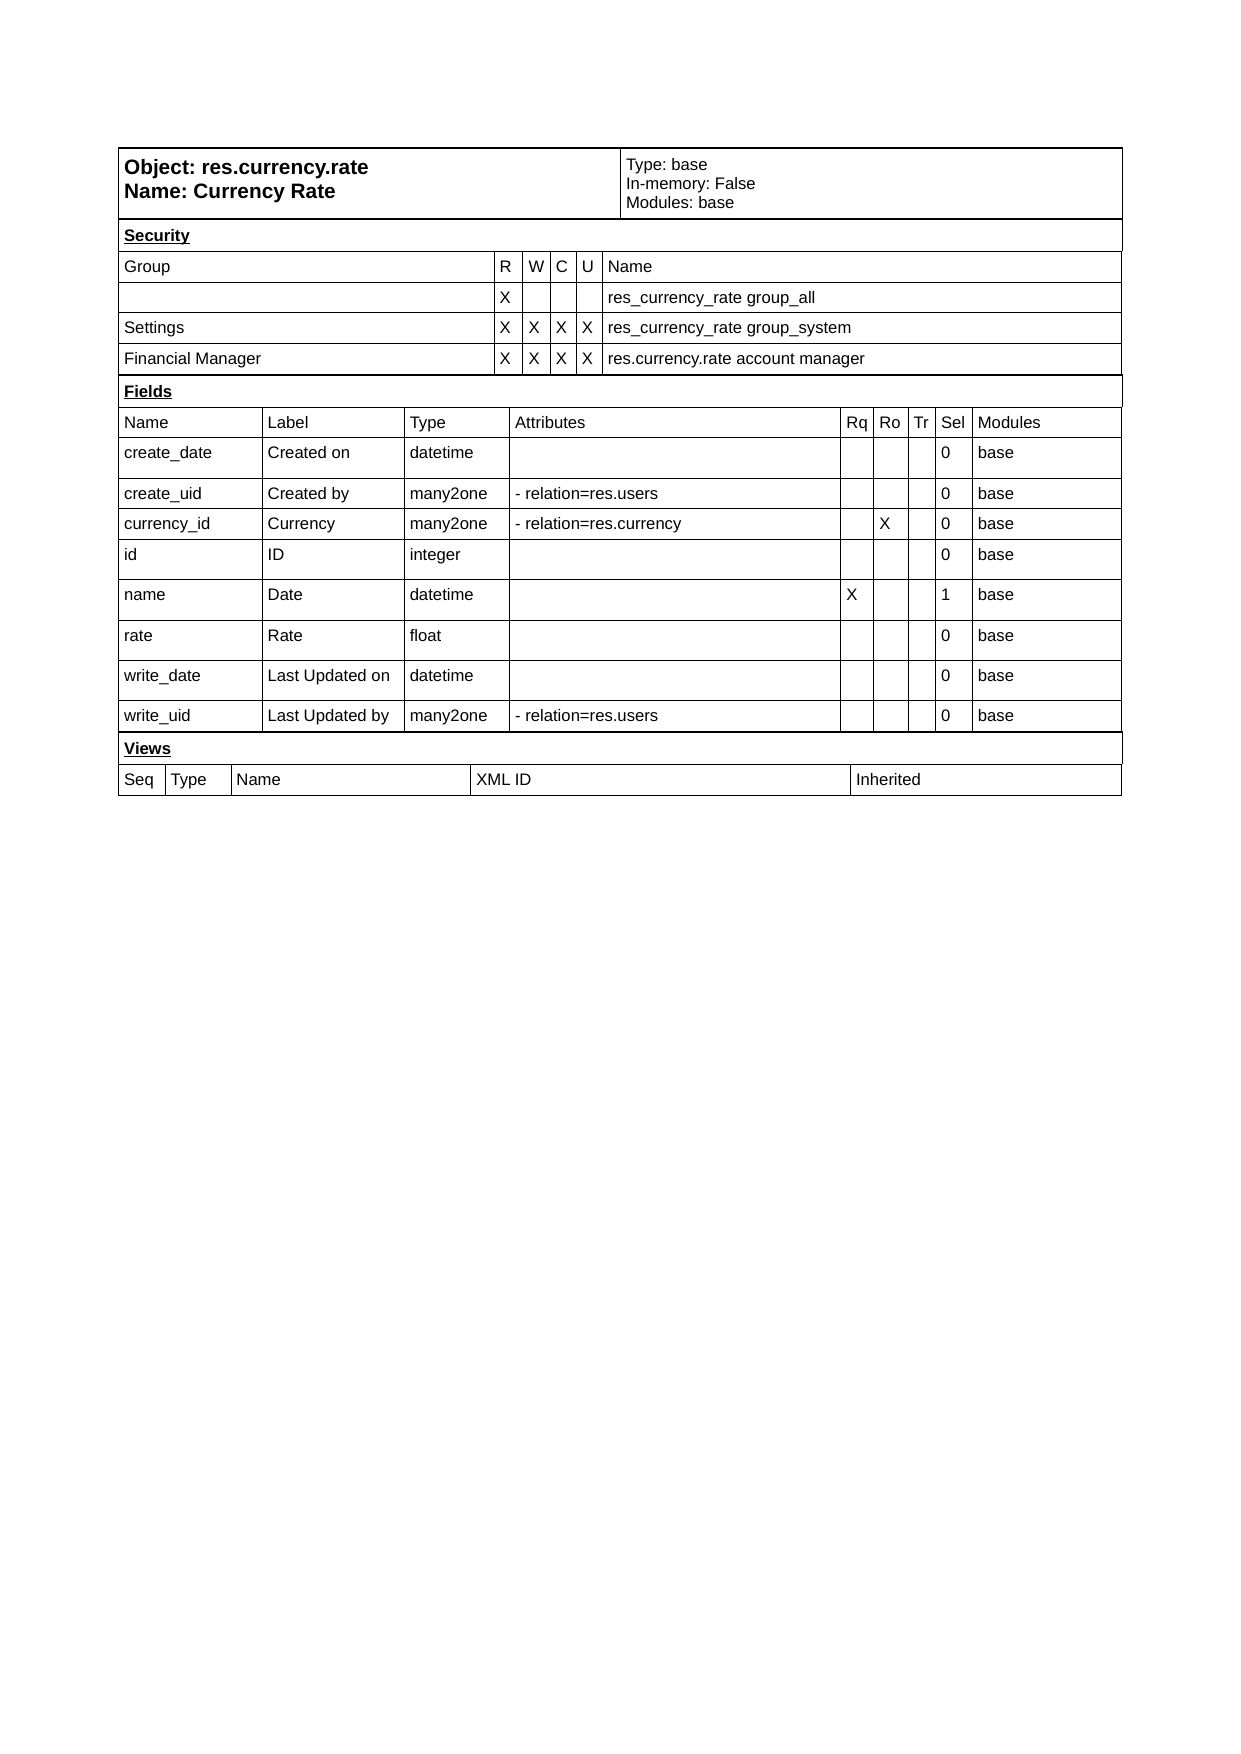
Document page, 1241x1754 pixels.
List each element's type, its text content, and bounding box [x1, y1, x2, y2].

table_cell datetime [405, 438, 509, 478]
table_header Modules [973, 408, 1121, 437]
table_cell [841, 509, 873, 539]
table_cell write_date [119, 661, 262, 700]
table_cell base [973, 479, 1121, 508]
table_header Seq [119, 765, 165, 795]
table_cell base [973, 509, 1121, 539]
table_header Name [232, 765, 470, 795]
table_cell - relation=res.users [510, 701, 840, 731]
table_cell X [551, 344, 576, 374]
table_header C [551, 252, 576, 282]
table_cell X [577, 313, 602, 343]
table_cell [874, 621, 908, 660]
table_cell base [973, 580, 1121, 620]
table_cell [909, 540, 935, 579]
table_cell [909, 438, 935, 478]
table_header Group [119, 252, 494, 282]
table_header Name [119, 408, 262, 437]
table_cell [874, 479, 908, 508]
table_header Rq [841, 408, 873, 437]
table_cell create_uid [119, 479, 262, 508]
table_header Attributes [510, 408, 840, 437]
table_header Type [405, 408, 509, 437]
table_cell X [577, 344, 602, 374]
table_cell [909, 479, 935, 508]
table_cell [510, 540, 840, 579]
table_cell [841, 438, 873, 478]
table_cell [909, 580, 935, 620]
table_cell many2one [405, 701, 509, 731]
table_cell [510, 438, 840, 478]
table_cell Currency [263, 509, 404, 539]
table_cell [841, 540, 873, 579]
table_cell float [405, 621, 509, 660]
table_cell [841, 701, 873, 731]
table_cell X [523, 313, 550, 343]
table_cell integer [405, 540, 509, 579]
table_cell many2one [405, 479, 509, 508]
table_cell base [973, 701, 1121, 731]
table_header Sel [936, 408, 972, 437]
table_cell [841, 621, 873, 660]
table_cell [551, 283, 576, 312]
table_header Security [119, 220, 1122, 251]
table_cell rate [119, 621, 262, 660]
table_cell - relation=res.users [510, 479, 840, 508]
table_header Type [166, 765, 231, 795]
table_cell [577, 283, 602, 312]
table_cell [510, 621, 840, 660]
table_cell X [495, 313, 522, 343]
table_cell 0 [936, 509, 972, 539]
table_header Inherited [851, 765, 1121, 795]
table_cell many2one [405, 509, 509, 539]
table_cell [874, 438, 908, 478]
table_cell id [119, 540, 262, 579]
table_cell 0 [936, 540, 972, 579]
table_cell [841, 661, 873, 700]
table_cell create_date [119, 438, 262, 478]
table_cell Financial Manager [119, 344, 494, 374]
table_cell [874, 580, 908, 620]
table_cell Last Updated on [263, 661, 404, 700]
table_cell [510, 661, 840, 700]
table_header Ro [874, 408, 908, 437]
table_cell Last Updated by [263, 701, 404, 731]
table_header Tr [909, 408, 935, 437]
table_cell X [523, 344, 550, 374]
table_header XML ID [471, 765, 850, 795]
table_cell res_currency_rate group_system [603, 313, 1121, 343]
table_cell X [551, 313, 576, 343]
table_cell X [495, 344, 522, 374]
table_cell currency_id [119, 509, 262, 539]
table_header Object: res.currency.rate Name: Currency Rate [119, 149, 620, 218]
table_cell datetime [405, 580, 509, 620]
table_cell [510, 580, 840, 620]
table_cell [874, 540, 908, 579]
table_header Type: base In-memory: False Modules: base [621, 149, 1122, 218]
table_header Name [603, 252, 1121, 282]
table_cell base [973, 438, 1121, 478]
table_cell name [119, 580, 262, 620]
table_cell Created by [263, 479, 404, 508]
table_cell 0 [936, 661, 972, 700]
table_cell X [841, 580, 873, 620]
table_header Fields [119, 376, 1122, 407]
table_cell [909, 621, 935, 660]
table_cell ID [263, 540, 404, 579]
table_cell X [495, 283, 522, 312]
table_header Views [119, 733, 1122, 764]
table_cell Date [263, 580, 404, 620]
table_cell Rate [263, 621, 404, 660]
table_cell [523, 283, 550, 312]
table_cell 0 [936, 479, 972, 508]
table_cell - relation=res.currency [510, 509, 840, 539]
table_cell res.currency.rate account manager [603, 344, 1121, 374]
table_cell res_currency_rate group_all [603, 283, 1121, 312]
table_cell [874, 701, 908, 731]
table_cell base [973, 540, 1121, 579]
table_header W [523, 252, 550, 282]
table_cell write_uid [119, 701, 262, 731]
table_cell Settings [119, 313, 494, 343]
table_cell X [874, 509, 908, 539]
table_cell 0 [936, 438, 972, 478]
table_cell [119, 283, 494, 312]
table_cell base [973, 621, 1121, 660]
table_cell 0 [936, 621, 972, 660]
table_cell [909, 701, 935, 731]
table_cell 1 [936, 580, 972, 620]
table_cell [909, 509, 935, 539]
table_cell Created on [263, 438, 404, 478]
table_header R [495, 252, 522, 282]
table_cell base [973, 661, 1121, 700]
table_cell datetime [405, 661, 509, 700]
table_header U [577, 252, 602, 282]
table_cell [874, 661, 908, 700]
table_cell [841, 479, 873, 508]
table_header Label [263, 408, 404, 437]
table_cell [909, 661, 935, 700]
table_cell 0 [936, 701, 972, 731]
